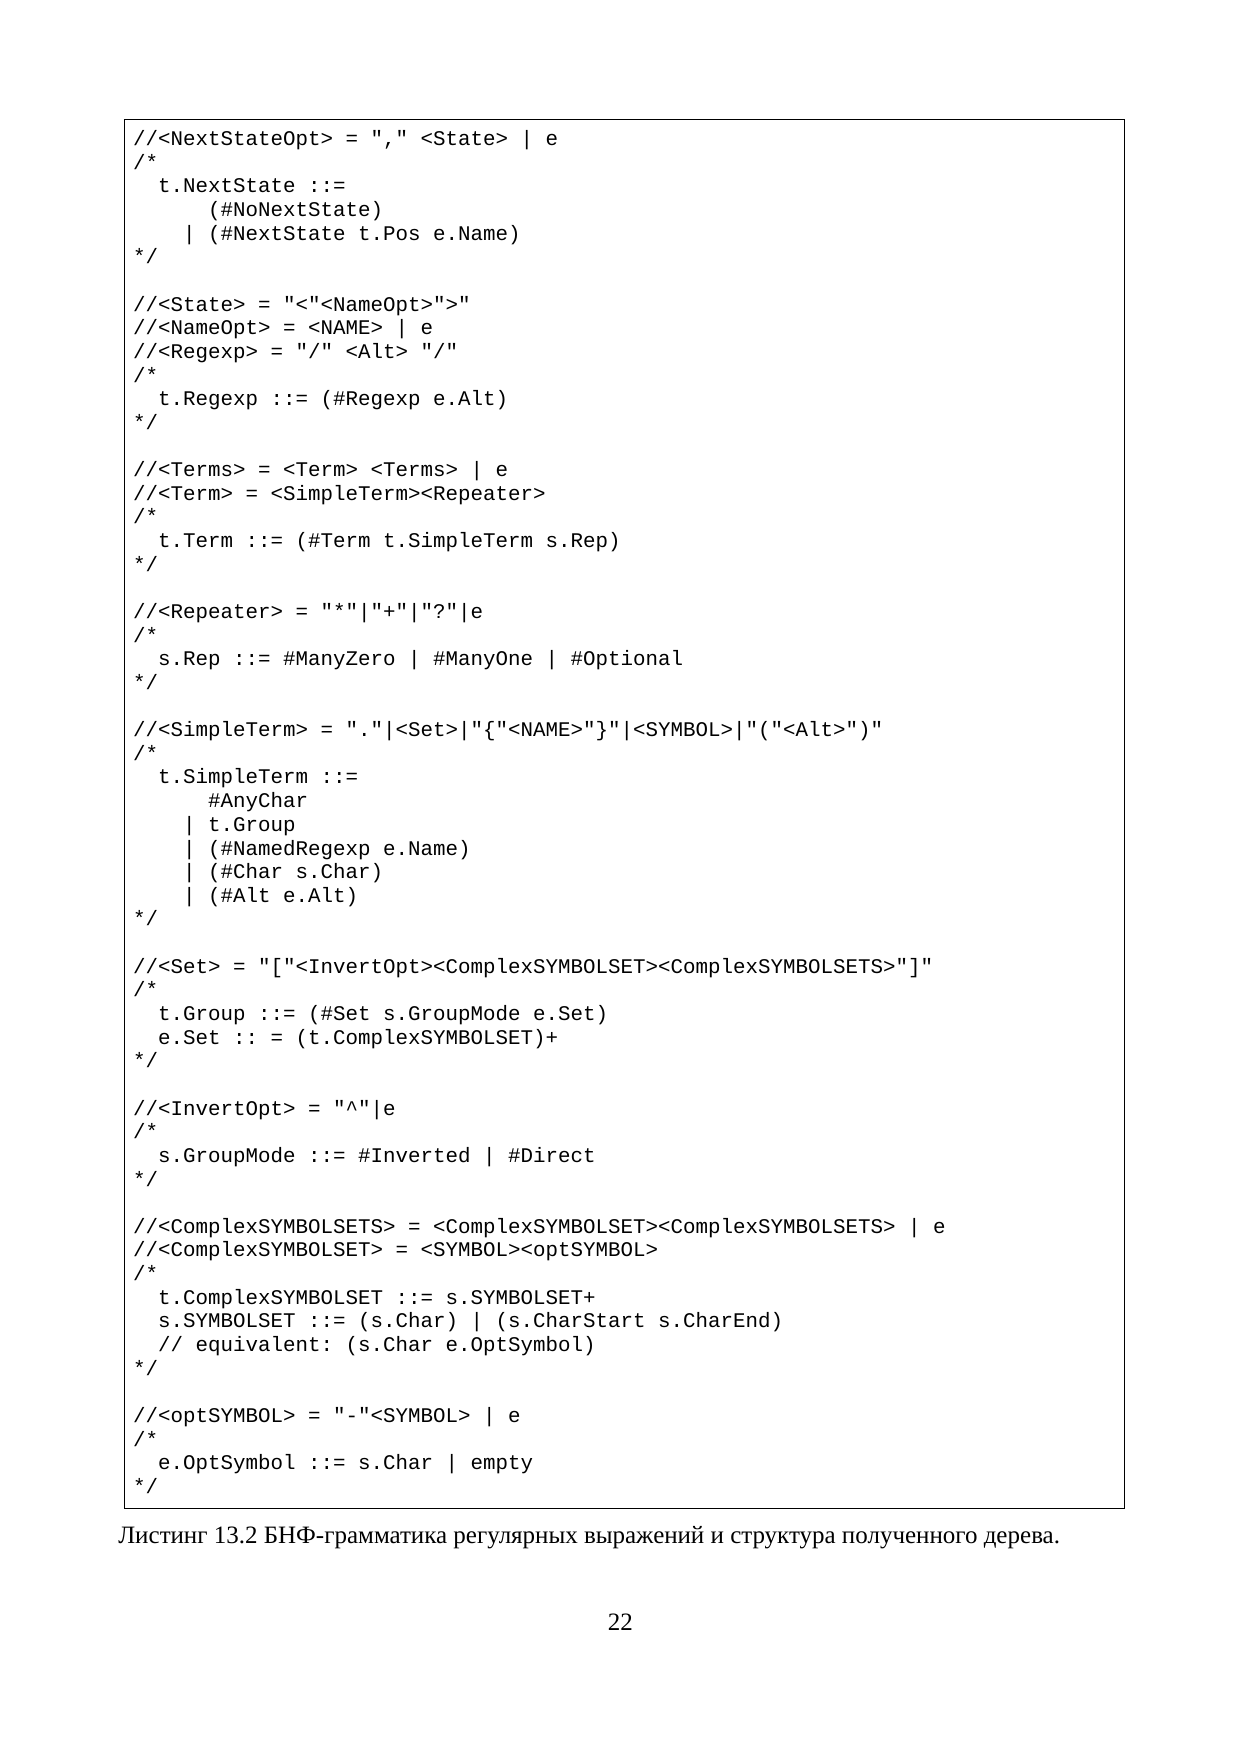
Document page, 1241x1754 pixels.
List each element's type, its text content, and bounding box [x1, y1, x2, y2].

text //<ComplexSYMBOLSETS> = <ComplexSYMBOLSET><ComplexSYMBOLSETS> | e [133, 1216, 1115, 1239]
text | (#Char s.Char) [133, 861, 1115, 885]
text */ [133, 908, 1115, 932]
text /* [133, 979, 1115, 1003]
text /* [133, 1429, 1115, 1452]
text /* [133, 625, 1115, 648]
text /* [133, 364, 1115, 388]
text //<Terms> = <Term> <Terms> | e [133, 459, 1115, 483]
text | (#NextState t.Pos e.Name) [133, 223, 1115, 246]
text //<NextStateOpt> = "," <State> | e [133, 128, 1115, 152]
text | (#Alt e.Alt) [133, 885, 1115, 908]
text */ [133, 1168, 1115, 1192]
text t.ComplexSYMBOLSET ::= s.SYMBOLSET+ [133, 1287, 1115, 1310]
text #AnyChar [133, 790, 1115, 814]
text t.Group ::= (#Set s.GroupMode e.Set) [133, 1003, 1115, 1027]
text */ [133, 1358, 1115, 1381]
text // equivalent: (s.Char e.OptSymbol) [133, 1334, 1115, 1358]
text */ [133, 672, 1115, 696]
text //<SimpleTerm> = "."|<Set>|"{"<NAME>"}"|<SYMBOL>|"("<Alt>")" [133, 719, 1115, 743]
text */ [133, 246, 1115, 270]
text t.Regexp ::= (#Regexp e.Alt) [133, 388, 1115, 412]
text e.OptSymbol ::= s.Char | empty [133, 1452, 1115, 1476]
text s.SYMBOLSET ::= (s.Char) | (s.CharStart s.CharEnd) [133, 1310, 1115, 1334]
text //<optSYMBOL> = "-"<SYMBOL> | e [133, 1405, 1115, 1429]
text t.NextState ::= [133, 175, 1115, 199]
text s.Rep ::= #ManyZero | #ManyOne | #Optional [133, 648, 1115, 672]
text //<Term> = <SimpleTerm><Repeater> [133, 483, 1115, 506]
text /* [133, 1121, 1115, 1145]
text //<InvertOpt> = "^"|e [133, 1098, 1115, 1121]
text t.Term ::= (#Term t.SimpleTerm s.Rep) [133, 530, 1115, 554]
text */ [133, 1050, 1115, 1074]
text //<NameOpt> = <NAME> | e [133, 317, 1115, 341]
text e.Set :: = (t.ComplexSYMBOLSET)+ [133, 1027, 1115, 1050]
text //<State> = "<"<NameOpt>">" [133, 294, 1115, 317]
text Листинг 13.2 БНФ-грамматика регулярных выражений и структура полученного дерева. [118, 118, 1122, 1549]
text s.GroupMode ::= #Inverted | #Direct [133, 1145, 1115, 1168]
text t.SimpleTerm ::= [133, 767, 1115, 790]
text /* [133, 152, 1115, 175]
text /* [133, 1263, 1115, 1287]
text | t.Group [133, 814, 1115, 837]
text //<Set> = "["<InvertOpt><ComplexSYMBOLSET><ComplexSYMBOLSETS>"]" [133, 956, 1115, 979]
text Листинг 13.2 БНФ-грамматика регулярных выражений и структура полученного дерева. [125, 120, 1124, 1508]
text //<ComplexSYMBOLSET> = <SYMBOL><optSYMBOL> [133, 1239, 1115, 1263]
text */ [133, 554, 1115, 577]
text //<Repeater> = "*"|"+"|"?"|e [133, 601, 1115, 625]
text (#NoNextState) [133, 199, 1115, 223]
text */ [133, 412, 1115, 436]
text /* [133, 506, 1115, 530]
text | (#NamedRegexp e.Name) [133, 837, 1115, 861]
text //<Regexp> = "/" <Alt> "/" [133, 341, 1115, 364]
text */ [133, 1476, 1115, 1499]
text /* [133, 743, 1115, 767]
